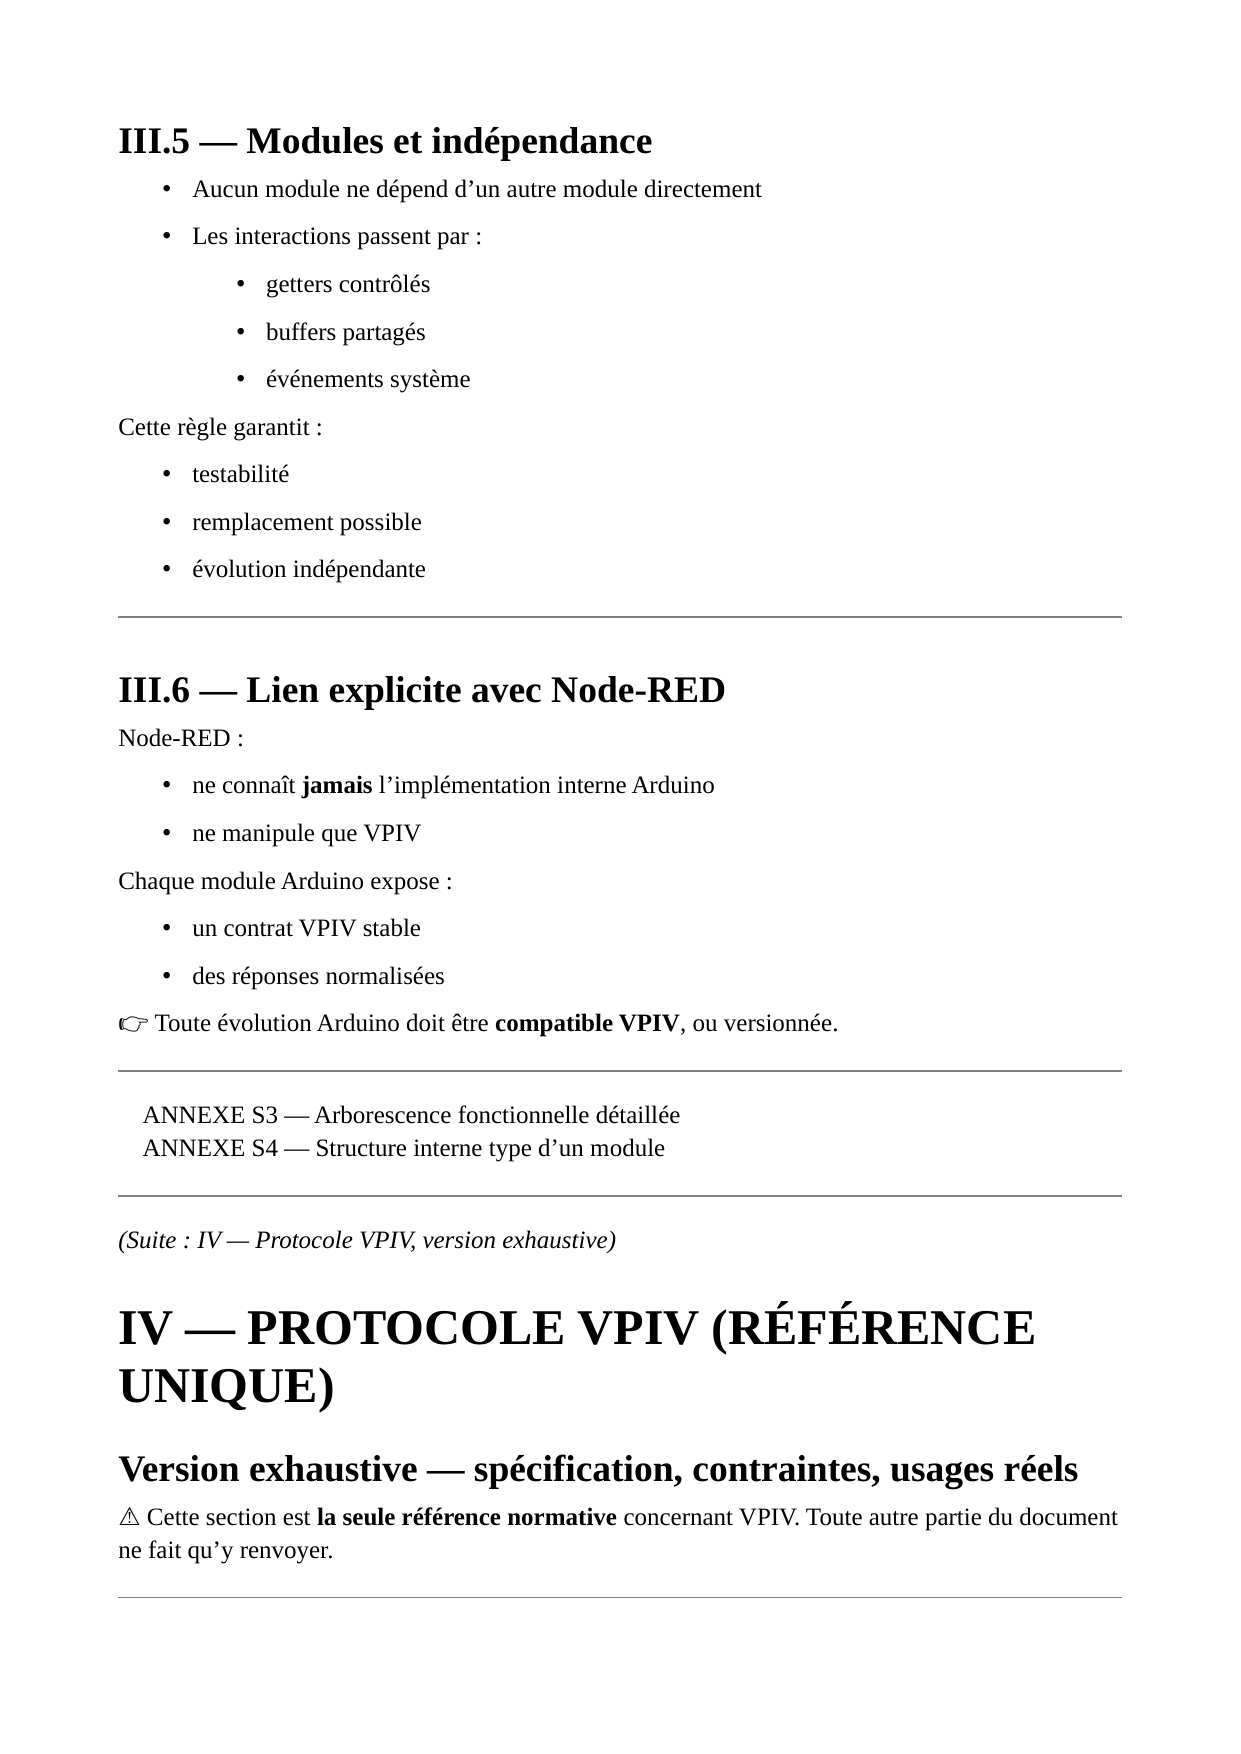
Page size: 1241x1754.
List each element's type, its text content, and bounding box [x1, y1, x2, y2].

list remplacement possible [162, 507, 1122, 536]
list ne connaît jamais l’implémentation interne Arduino [162, 771, 1122, 799]
subtitle IV — PROTOCOLE VPIV (RÉFÉRENCE UNIQUE) [118, 1298, 1122, 1413]
list buffers partagés [236, 317, 1122, 345]
text Node-RED : [118, 723, 1122, 752]
text (Suite : IV — Protocole VPIV, version exhaustive) [118, 1225, 1122, 1254]
subtitle III.5 — Modules et indépendance [118, 118, 1122, 161]
list Les interactions passent par : [162, 221, 1122, 250]
text Chaque module Arduino expose : [118, 866, 1122, 894]
list getters contrôlés [236, 269, 1122, 298]
list un contrat VPIV stable [162, 913, 1122, 942]
list ne manipule que VPIV [162, 818, 1122, 847]
text ⚠️ Cette section est la seule référence normative concernant VPIV. Toute autre partie du document ne fait qu’y renvoyer. [118, 1502, 1122, 1564]
text 📌 ANNEXE S3 — Arborescence fonctionnelle détaillée 📌 ANNEXE S4 — Structure interne type d’un module [118, 1100, 1122, 1162]
list évolution indépendante [162, 554, 1122, 583]
list des réponses normalisées [162, 961, 1122, 990]
text 👉 Toute évolution Arduino doit être compatible VPIV, ou versionnée. [118, 1008, 1122, 1037]
subtitle Version exhaustive — spécification, contraintes, usages réels [118, 1446, 1122, 1489]
list testabilité [162, 459, 1122, 488]
list événements système [236, 364, 1122, 393]
subtitle III.6 — Lien explicite avec Node-RED [118, 667, 1122, 710]
text Cette règle garantit : [118, 412, 1122, 441]
list Aucun module ne dépend d’un autre module directement [162, 174, 1122, 202]
